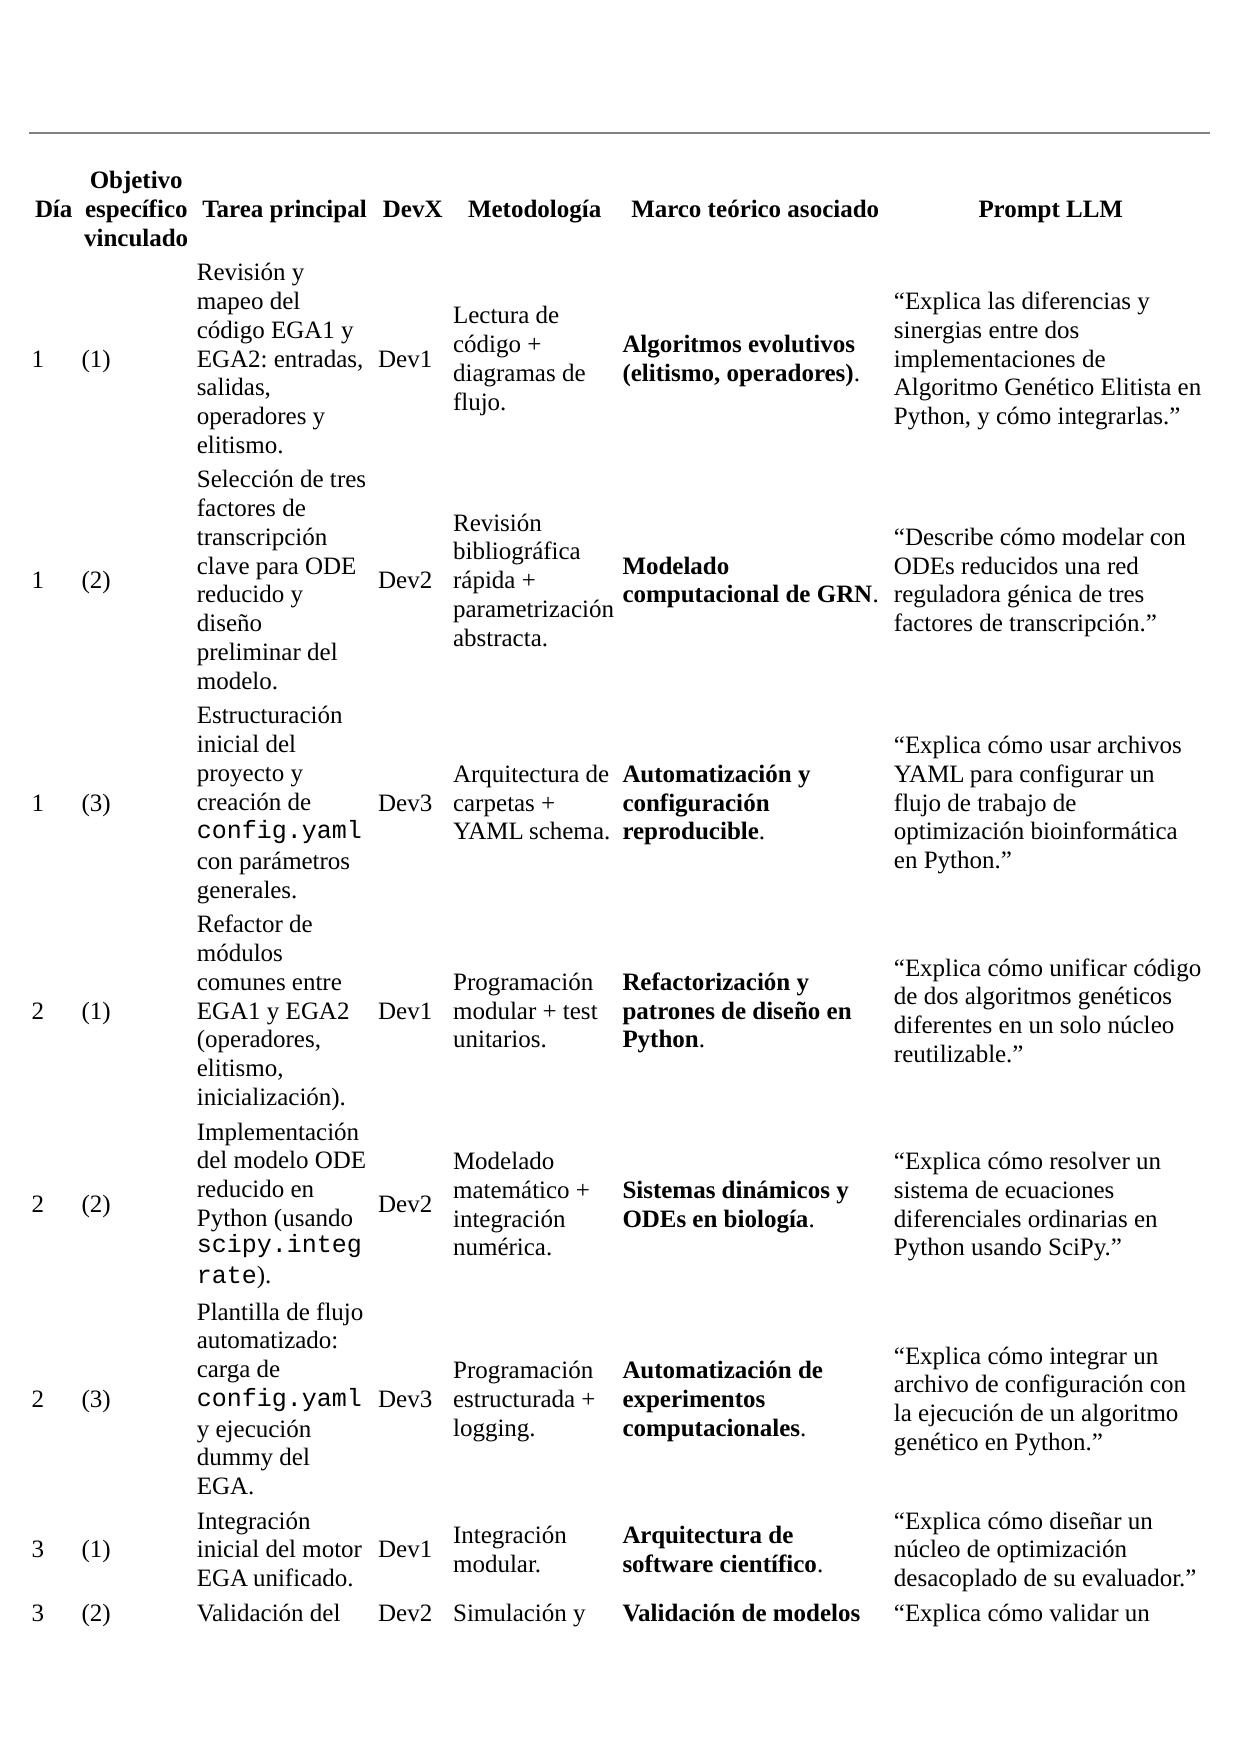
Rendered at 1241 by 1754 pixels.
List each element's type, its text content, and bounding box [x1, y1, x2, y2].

table_cell Dev1 [375, 907, 450, 1114]
table_header Tarea principal [194, 163, 375, 254]
table_cell Automatización de experimentos computacionales. [619, 1294, 891, 1503]
table_cell Arquitectura de carpetas + YAML schema. [450, 698, 619, 907]
table_cell Validación del [194, 1595, 375, 1629]
table_cell 2 [29, 907, 78, 1114]
table_cell Implementación del modelo ODE reducido en Python (usando scipy.integrate). [194, 1114, 375, 1294]
table_cell Dev2 [375, 462, 450, 697]
table_cell (3) [79, 698, 194, 907]
table_cell Dev2 [375, 1595, 450, 1629]
table_cell Revisión y mapeo del código EGA1 y EGA2: entradas, salidas, operadores y elitismo. [194, 255, 375, 462]
table_cell 2 [29, 1294, 78, 1503]
table_cell Programación modular + test unitarios. [450, 907, 619, 1114]
table_header DevX [375, 163, 450, 254]
table_cell “Explica cómo integrar un archivo de configuración con la ejecución de un algoritmo genético en Python.” [891, 1294, 1210, 1503]
table_cell (2) [79, 462, 194, 697]
table_cell Refactorización y patrones de diseño en Python. [619, 907, 891, 1114]
table_cell “Explica cómo diseñar un núcleo de optimización desacoplado de su evaluador.” [891, 1503, 1210, 1595]
table_header Metodología [450, 163, 619, 254]
table_header Marco teórico asociado [619, 163, 891, 254]
table_cell Modelado matemático + integración numérica. [450, 1114, 619, 1294]
table_cell “Explica cómo unificar código de dos algoritmos genéticos diferentes en un solo núcleo reutilizable.” [891, 907, 1210, 1114]
table_cell 1 [29, 698, 78, 907]
table_cell Dev2 [375, 1114, 450, 1294]
table_cell Integración inicial del motor EGA unificado. [194, 1503, 375, 1595]
table_cell (1) [79, 1503, 194, 1595]
table_cell 1 [29, 255, 78, 462]
table_cell Dev3 [375, 1294, 450, 1503]
table_cell 3 [29, 1503, 78, 1595]
table_cell Algoritmos evolutivos (elitismo, operadores). [619, 255, 891, 462]
table_cell “Explica cómo usar archivos YAML para configurar un flujo de trabajo de optimización bioinformática en Python.” [891, 698, 1210, 907]
table_cell (3) [79, 1294, 194, 1503]
table_cell Dev3 [375, 698, 450, 907]
table_cell Simulación y [450, 1595, 619, 1629]
table_cell Automatización y configuración reproducible. [619, 698, 891, 907]
table_cell Modelado computacional de GRN. [619, 462, 891, 697]
table_cell “Explica las diferencias y sinergias entre dos implementaciones de Algoritmo Genético Elitista en Python, y cómo integrarlas.” [891, 255, 1210, 462]
table_cell 3 [29, 1595, 78, 1629]
table_cell Validación de modelos [619, 1595, 891, 1629]
table_cell Dev1 [375, 255, 450, 462]
table_cell 2 [29, 1114, 78, 1294]
table_header Día [29, 163, 78, 254]
table_header Objetivo específico vinculado [79, 163, 194, 254]
table_cell (1) [79, 255, 194, 462]
table_cell Estructuración inicial del proyecto y creación de config.yaml con parámetros generales. [194, 698, 375, 907]
table_cell “Explica cómo resolver un sistema de ecuaciones diferenciales ordinarias en Python usando SciPy.” [891, 1114, 1210, 1294]
table_cell Programación estructurada + logging. [450, 1294, 619, 1503]
table_cell Plantilla de flujo automatizado: carga de config.yaml y ejecución dummy del EGA. [194, 1294, 375, 1503]
table_cell Lectura de código + diagramas de flujo. [450, 255, 619, 462]
table_cell (2) [79, 1595, 194, 1629]
table_cell 1 [29, 462, 78, 697]
table_cell Revisión bibliográfica rápida + parametrización abstracta. [450, 462, 619, 697]
table_cell Selección de tres factores de transcripción clave para ODE reducido y diseño preliminar del modelo. [194, 462, 375, 697]
table_cell Refactor de módulos comunes entre EGA1 y EGA2 (operadores, elitismo, inicialización). [194, 907, 375, 1114]
table_cell Integración modular. [450, 1503, 619, 1595]
table_cell Sistemas dinámicos y ODEs en biología. [619, 1114, 891, 1294]
table_cell “Describe cómo modelar con ODEs reducidos una red reguladora génica de tres factores de transcripción.” [891, 462, 1210, 697]
table_cell (1) [79, 907, 194, 1114]
table_cell (2) [79, 1114, 194, 1294]
table_cell Arquitectura de software científico. [619, 1503, 891, 1595]
table_cell “Explica cómo validar un [891, 1595, 1210, 1629]
table_header Prompt LLM [891, 163, 1210, 254]
table_cell Dev1 [375, 1503, 450, 1595]
